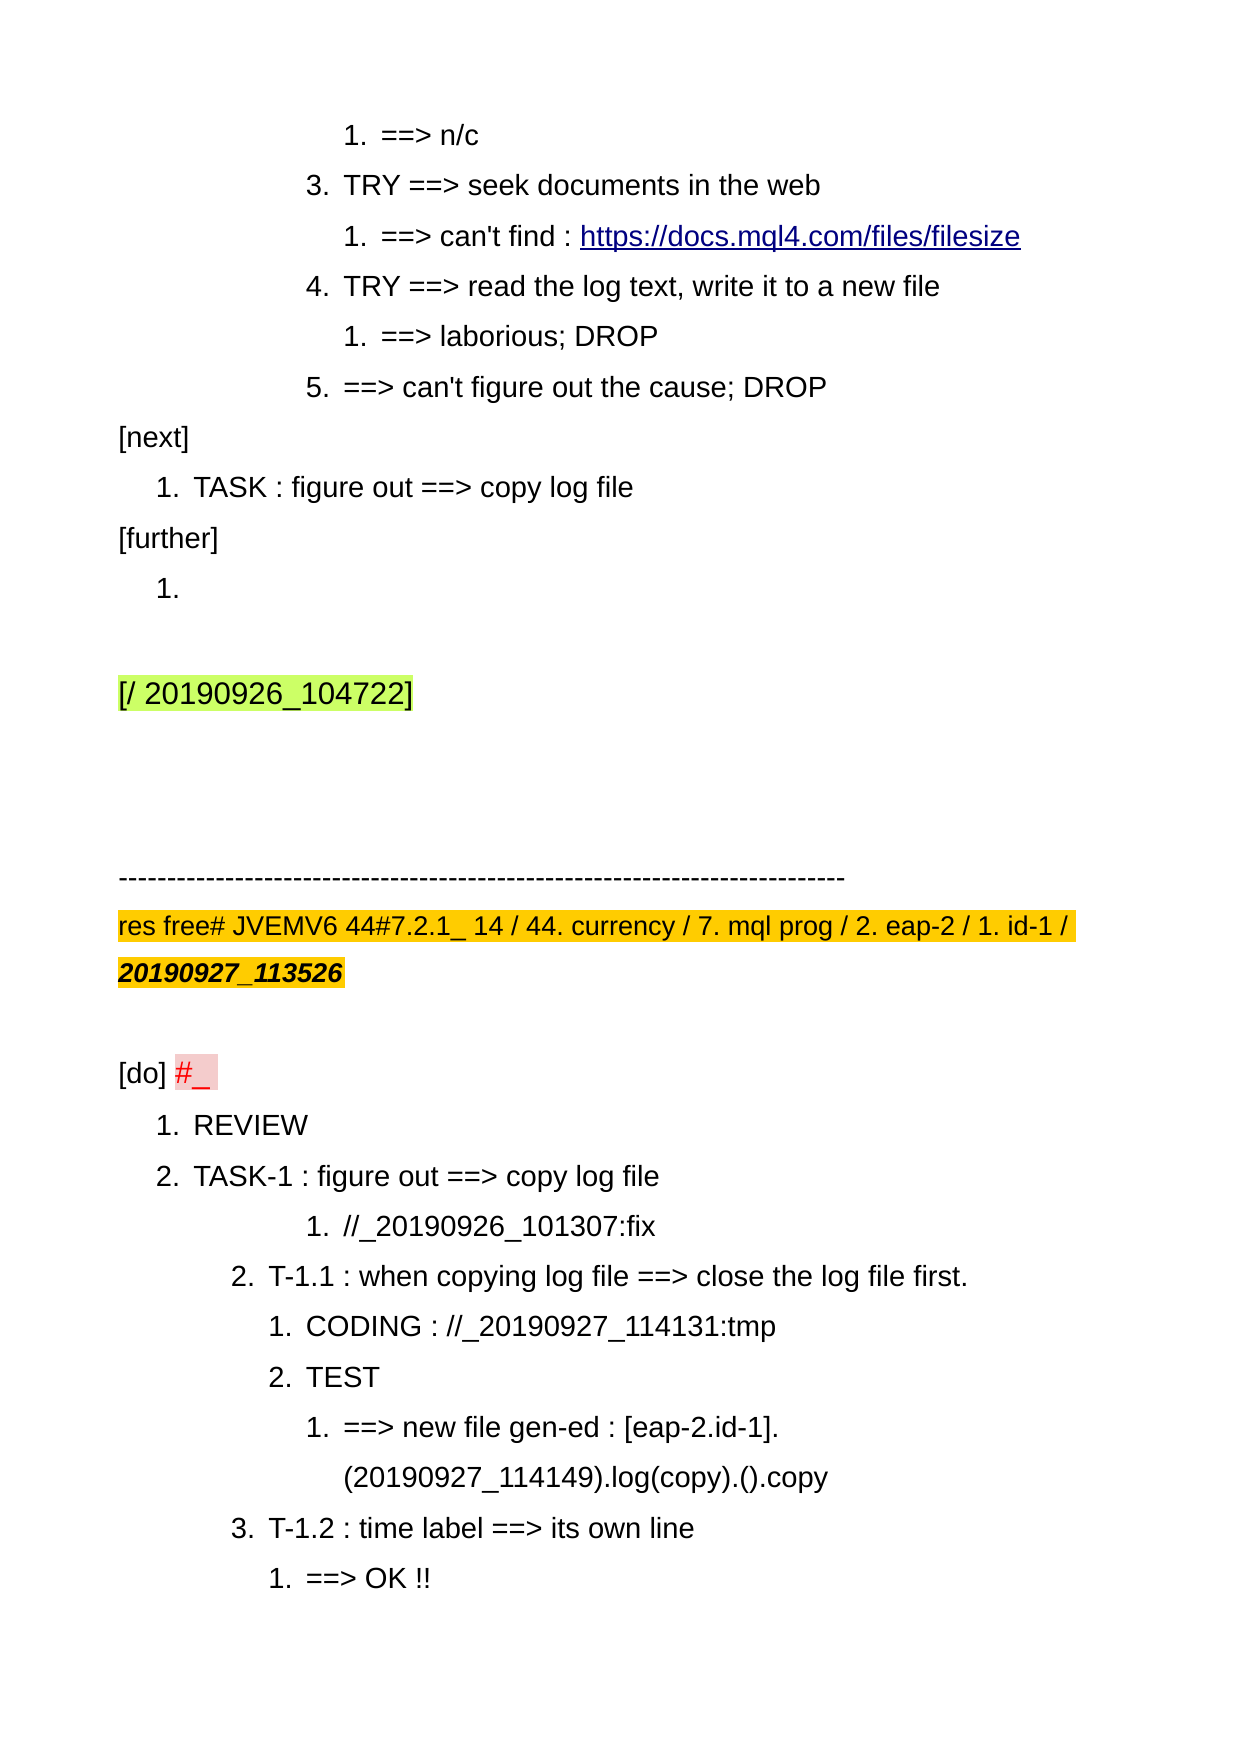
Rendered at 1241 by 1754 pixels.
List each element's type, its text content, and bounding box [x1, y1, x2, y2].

list ==> OK !! [268, 1561, 1122, 1594]
list TEST [268, 1360, 1122, 1393]
list T-1.1 : when copying log file ==> close the log file first. [231, 1259, 1122, 1293]
list TASK-1 : figure out ==> copy log file [156, 1158, 1122, 1192]
list TRY ==> read the log text, write it to a new file [306, 269, 1122, 303]
text res free# JVEMV6 44#7.2.1_ 14 / 44. currency / 7. mql prog / 2. eap-2 / 1. id-1 / 20190927_113526 [118, 910, 1122, 988]
list //_20190926_101307:fix [306, 1209, 1122, 1242]
text [next] [118, 420, 1122, 453]
list T-1.2 : time label ==> its own line [231, 1511, 1122, 1544]
list CODING : //_20190927_114131:tmp [268, 1309, 1122, 1343]
list REVIEW [156, 1108, 1122, 1142]
list ==> can't find : https://docs.mql4.com/files/filesize [343, 219, 1122, 252]
list TASK : figure out ==> copy log file [156, 470, 1122, 504]
list TRY ==> seek documents in the web [306, 168, 1122, 202]
list ==> can't figure out the cause; DROP [306, 370, 1122, 403]
text [do] #_ [118, 1054, 1122, 1090]
list ==> new file gen-ed : [eap-2.id-1].(20190927_114149).log(copy).().copy [306, 1410, 1122, 1494]
text [/ 20190926_104722] [118, 621, 1122, 711]
list ==> n/c [343, 118, 1122, 152]
text --------------------------------------------------------------------------- [118, 860, 1122, 893]
text [further] [118, 521, 1122, 554]
list ==> laborious; DROP [343, 319, 1122, 353]
